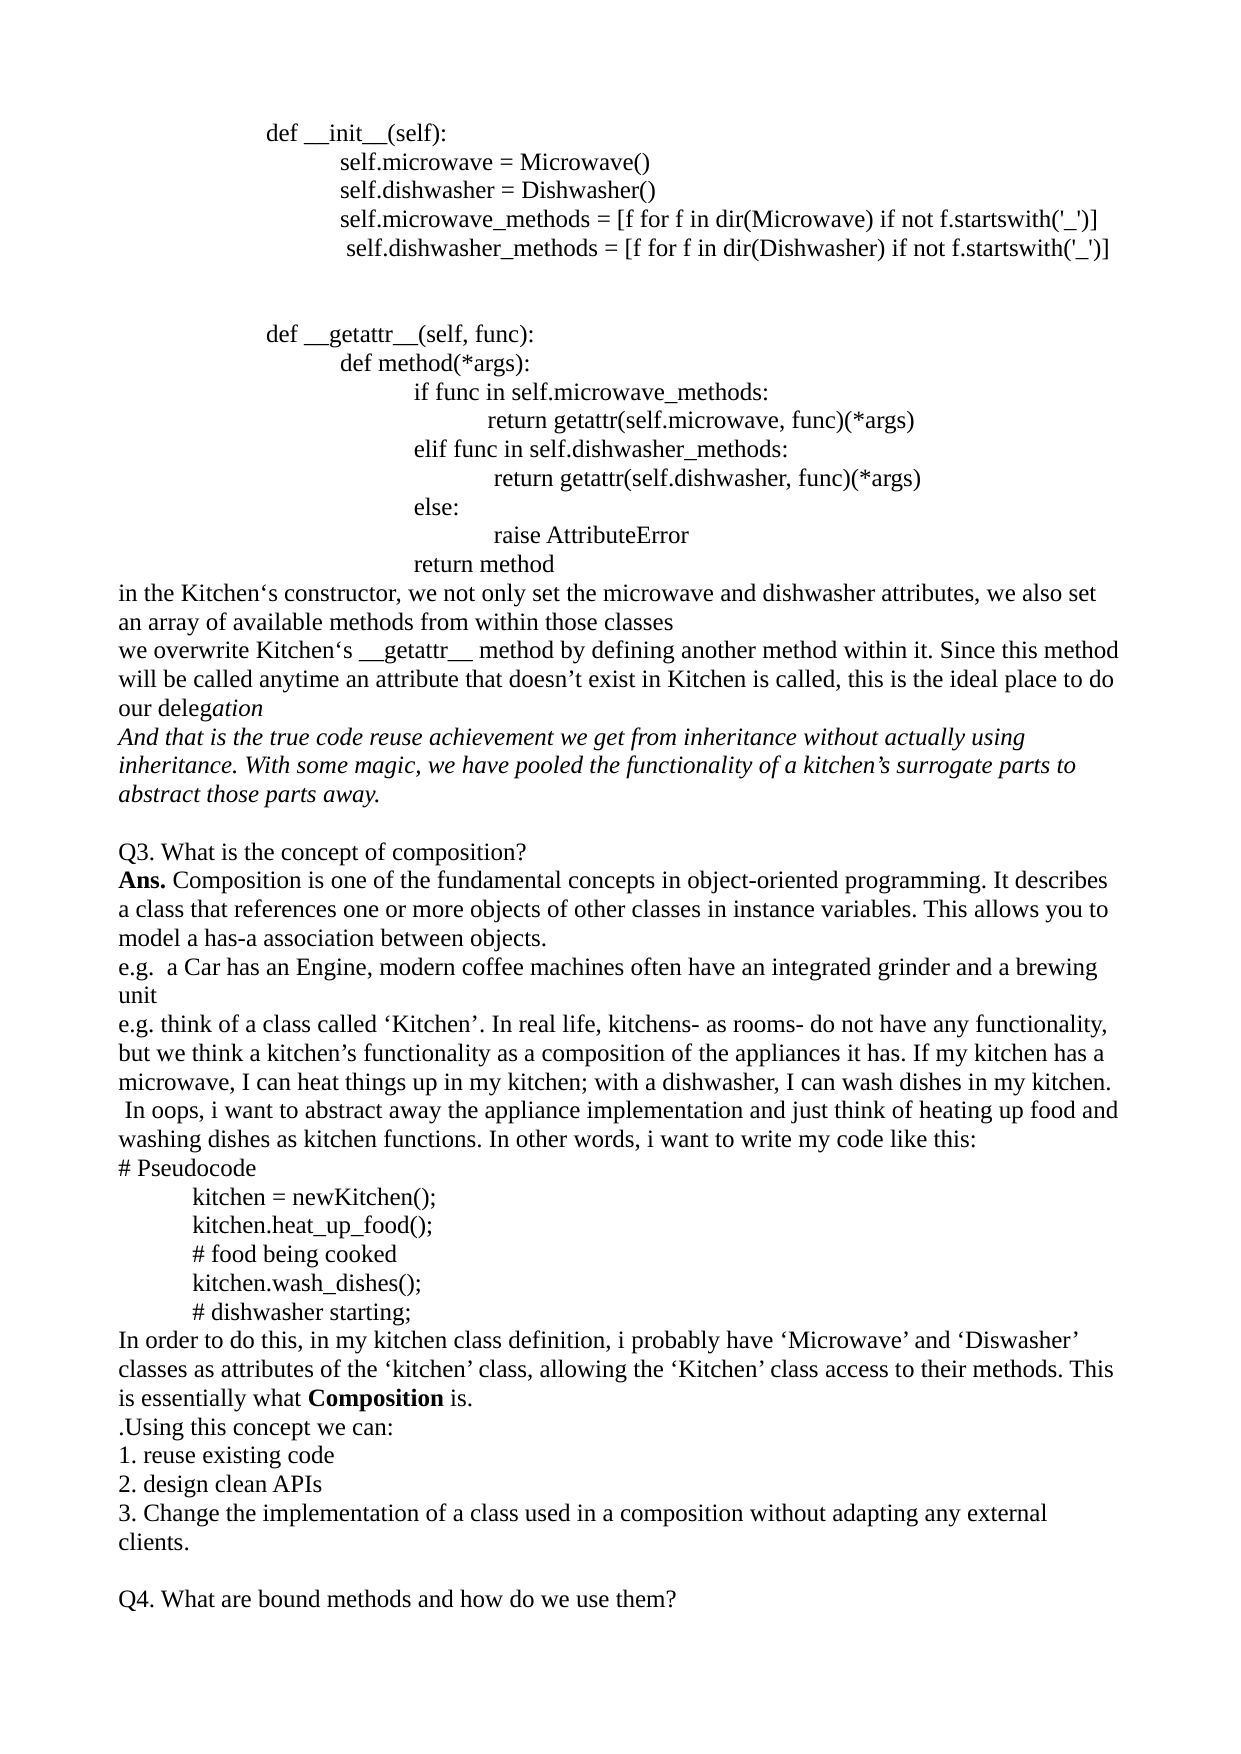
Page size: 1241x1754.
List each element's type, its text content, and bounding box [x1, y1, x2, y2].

text elif func in self.dishwasher_methods: [118, 434, 1122, 463]
text return getattr(self.microwave, func)(*args) [118, 406, 1122, 434]
text In order to do this, in my kitchen class definition, i probably have ‘Microwave’ and ‘Diswasher’ classes as attributes of the ‘kitchen’ class, allowing the ‘Kitchen’ class access to their methods. This is essentially what Composition is. [118, 1326, 1122, 1412]
text self.dishwasher_methods = [f for f in dir(Dishwasher) if not f.startswith('_')] [118, 233, 1122, 262]
text raise AttributeError [118, 521, 1122, 549]
text e.g. think of a class called ‘Kitchen’. In real life, kitchens- as rooms- do not have any functionality, but we think a kitchen’s functionality as a composition of the appliances it has. If my kitchen has a microwave, I can heat things up in my kitchen; with a dishwasher, I can wash dishes in my kitchen. [118, 1009, 1122, 1096]
text we overwrite Kitchen‘s __getattr__ method by defining another method within it. Since this method will be called anytime an attribute that doesn’t exist in Kitchen is called, this is the ideal place to do our delegation [118, 636, 1122, 722]
text 3. Change the implementation of a class used in a composition without adapting any external clients. [118, 1498, 1122, 1556]
text .Using this concept we can: [118, 1412, 1122, 1441]
text kitchen.heat_up_food(); [118, 1211, 1122, 1239]
text 2. design clean APIs [118, 1469, 1122, 1498]
text in the Kitchen‘s constructor, we not only set the microwave and dishwasher attributes, we also set an array of available methods from within those classes [118, 578, 1122, 636]
text # dishwasher starting; [118, 1297, 1122, 1326]
text return method [118, 549, 1122, 578]
text return getattr(self.dishwasher, func)(*args) [118, 463, 1122, 492]
text self.microwave_methods = [f for f in dir(Microwave) if not f.startswith('_')] [118, 204, 1122, 233]
text def __init__(self): [118, 118, 1122, 147]
text self.microwave = Microwave() [118, 147, 1122, 176]
text if func in self.microwave_methods: [118, 377, 1122, 406]
text self.dishwasher = Dishwasher() [118, 176, 1122, 204]
text kitchen = newKitchen(); [118, 1182, 1122, 1211]
text And that is the true code reuse achievement we get from inheritance without actually using inheritance. With some magic, we have pooled the functionality of a kitchen’s surrogate parts to abstract those parts away. [118, 722, 1122, 808]
text Ans. Composition is one of the fundamental concepts in object-oriented programming. It describes a class that references one or more objects of other classes in instance variables. This allows you to model a has-a association between objects. [118, 866, 1122, 952]
text Q4. What are bound methods and how do we use them? [118, 1584, 1122, 1613]
text # Pseudocode [118, 1153, 1122, 1182]
text e.g. a Car has an Engine, modern coffee machines often have an integrated grinder and a brewing unit [118, 952, 1122, 1009]
text else: [118, 492, 1122, 521]
text Q3. What is the concept of composition? [118, 837, 1122, 866]
text def method(*args): [118, 348, 1122, 377]
text kitchen.wash_dishes(); [118, 1268, 1122, 1297]
text 1. reuse existing code [118, 1441, 1122, 1469]
text def __getattr__(self, func): [118, 319, 1122, 348]
text In oops, i want to abstract away the appliance implementation and just think of heating up food and washing dishes as kitchen functions. In other words, i want to write my code like this: [118, 1096, 1122, 1153]
text # food being cooked [118, 1239, 1122, 1268]
